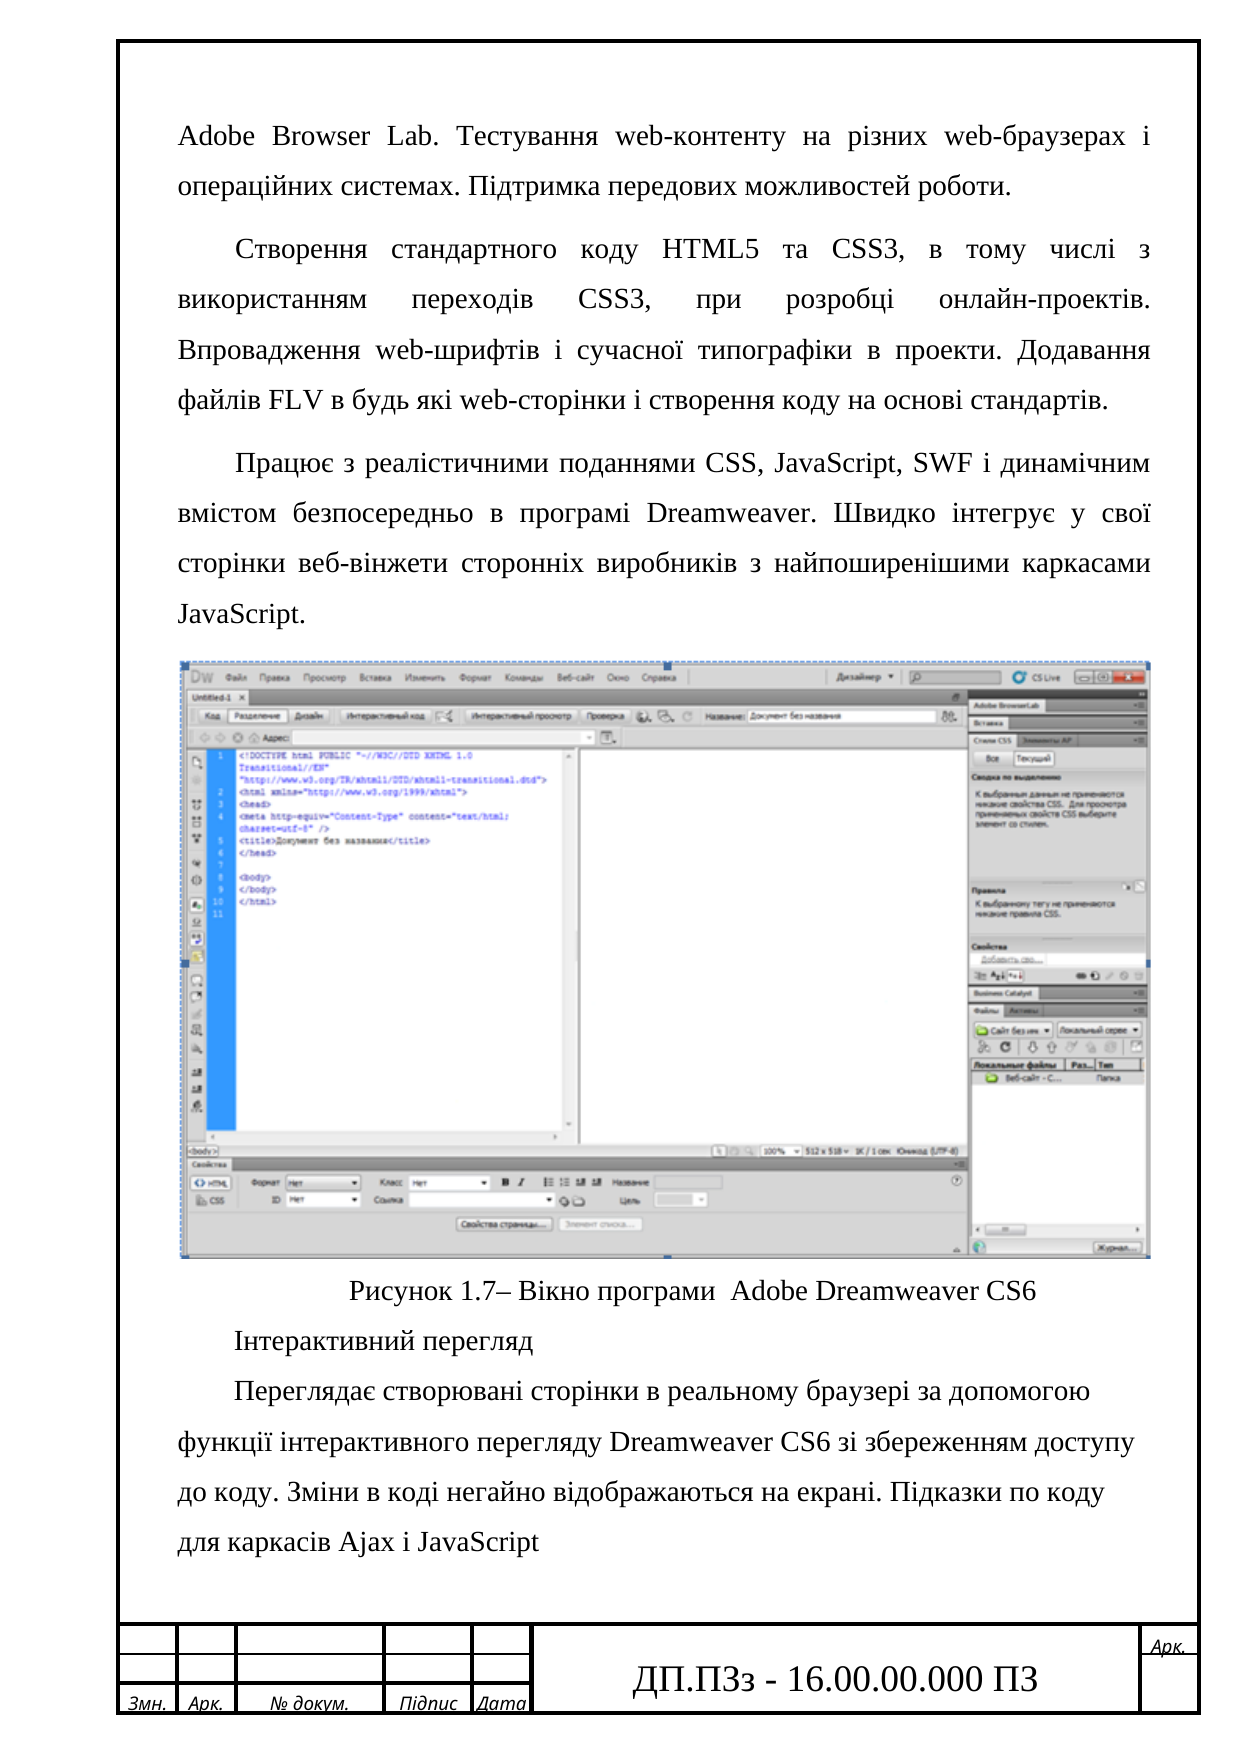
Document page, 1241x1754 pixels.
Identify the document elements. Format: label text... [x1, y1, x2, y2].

text Рисунок 1.7– Вікно програми Adobe Dreamweaver CS6 [177, 1273, 1152, 1306]
text Adobe Browser Lab. Тестування web-контенту на різних web-браузерах і операційних системах. Підтримка передових можливостей роботи. [177, 118, 1152, 202]
text Переглядає створювані сторінки в реальному браузері за допомогою функції інтерактивного перегляду Dreamweaver CS6 зі збереженням доступу до коду. Зміни в коді негайно відображаються на екрані. Підказки по коду для каркасів Ajax і JavaScript [177, 1373, 1152, 1558]
text Працює з реалістичними поданнями CSS, JavaScript, SWF і динамічним вмістом безпосередньо в програмі Dreamweaver. Швидко інтегрує у свої сторінки веб-вінжети сторонніх виробників з найпоширенішими каркасами JavaScript. [177, 445, 1152, 629]
text Інтерактивний перегляд [177, 1323, 1152, 1357]
text Створення стандартного коду HTML5 та CSS3, в тому числі з використанням переходів CSS3, при розробці онлайн-проектів. Впровадження web-шрифтів і сучасної типографіки в проекти. Додавання файлів FLV в будь які web-сторінки і створення коду на основі стандартів. [177, 231, 1152, 416]
